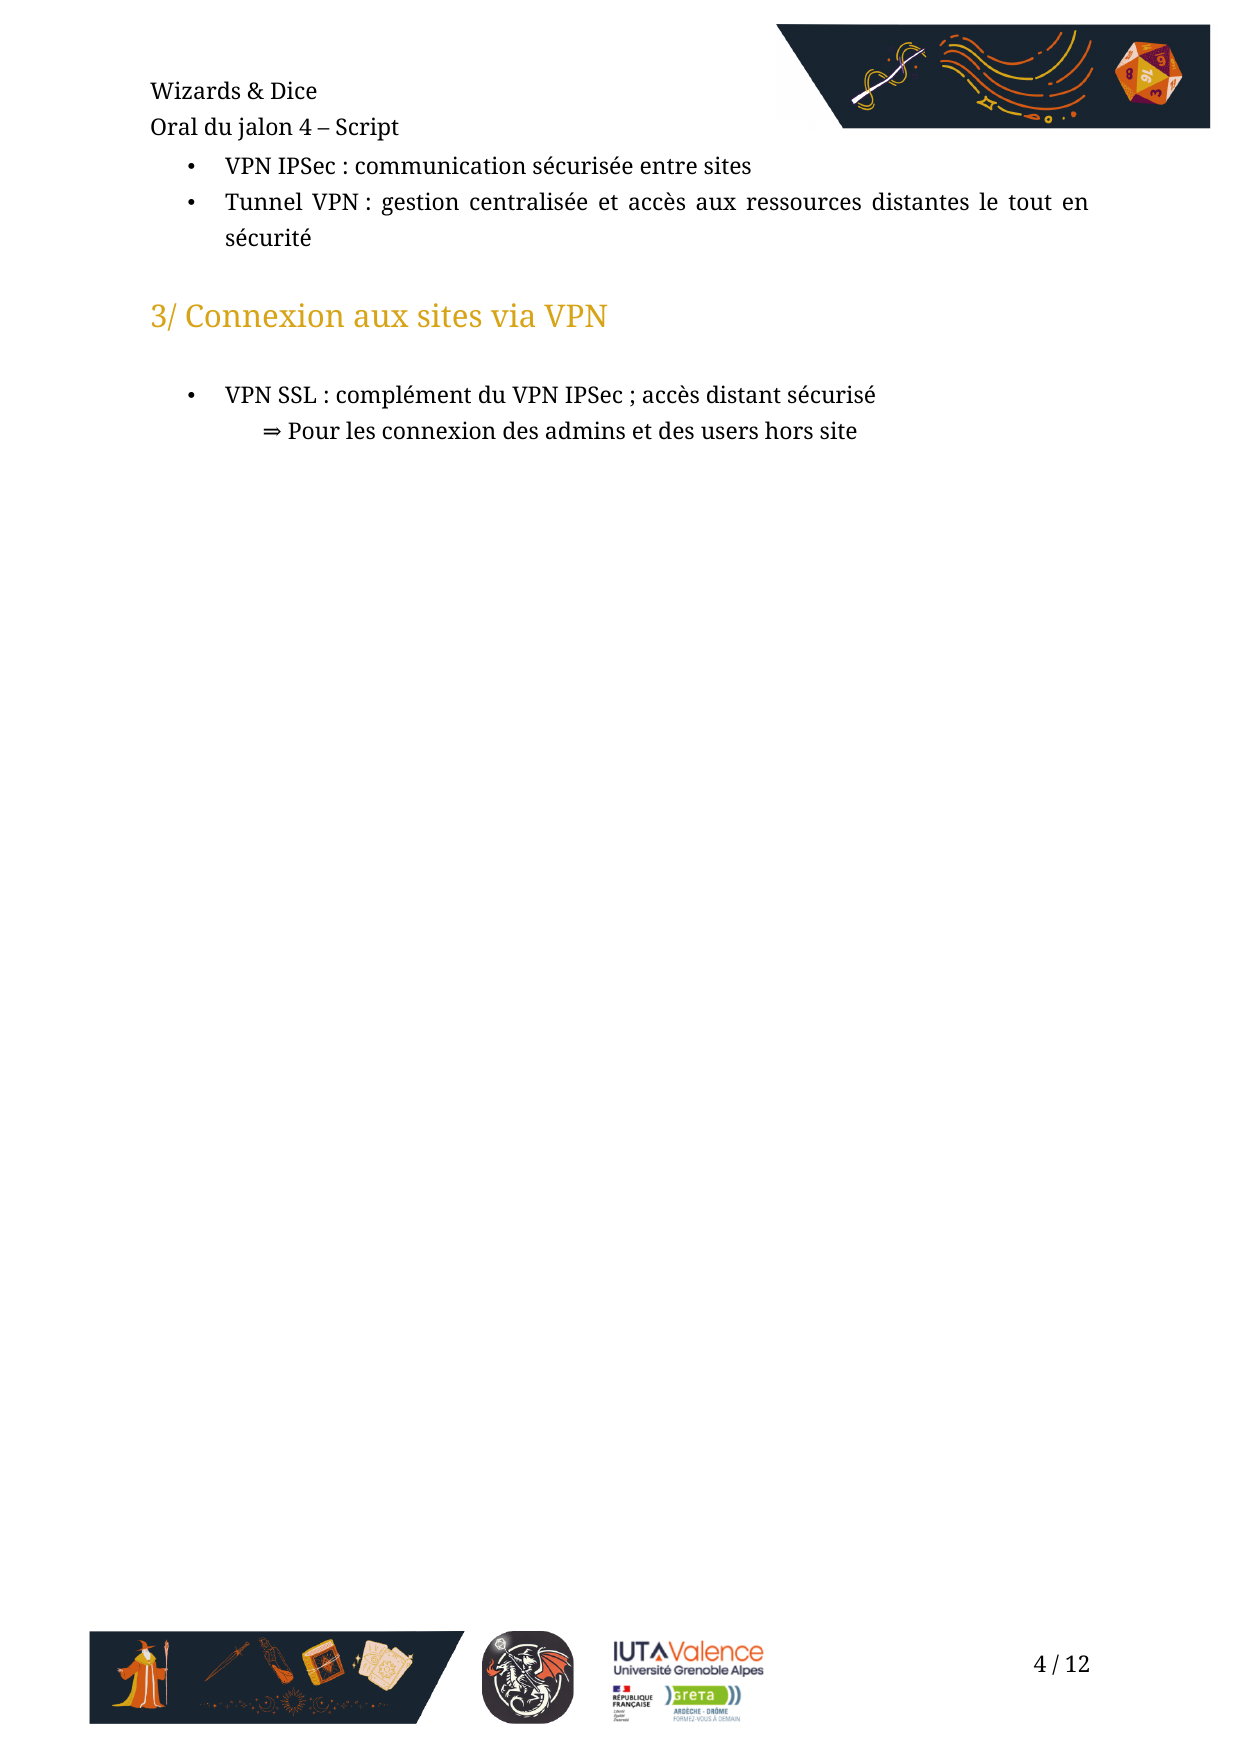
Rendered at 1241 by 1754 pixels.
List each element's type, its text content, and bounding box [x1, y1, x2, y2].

list VPN IPSec : communication sécurisée entre sites [187, 150, 1090, 181]
picture [771, 21, 1218, 131]
list VPN SSL : complément du VPN IPSec ; accès distant sécurisé [187, 379, 1090, 410]
list ⇒ Pour les connexion des admins et des users hors site [225, 414, 1090, 446]
picture [81, 1620, 788, 1733]
subtitle Connexion aux sites via VPN [150, 294, 1090, 336]
list Tunnel VPN : gestion centralisée et accès aux ressources distantes le tout en sécurité [187, 186, 1090, 253]
